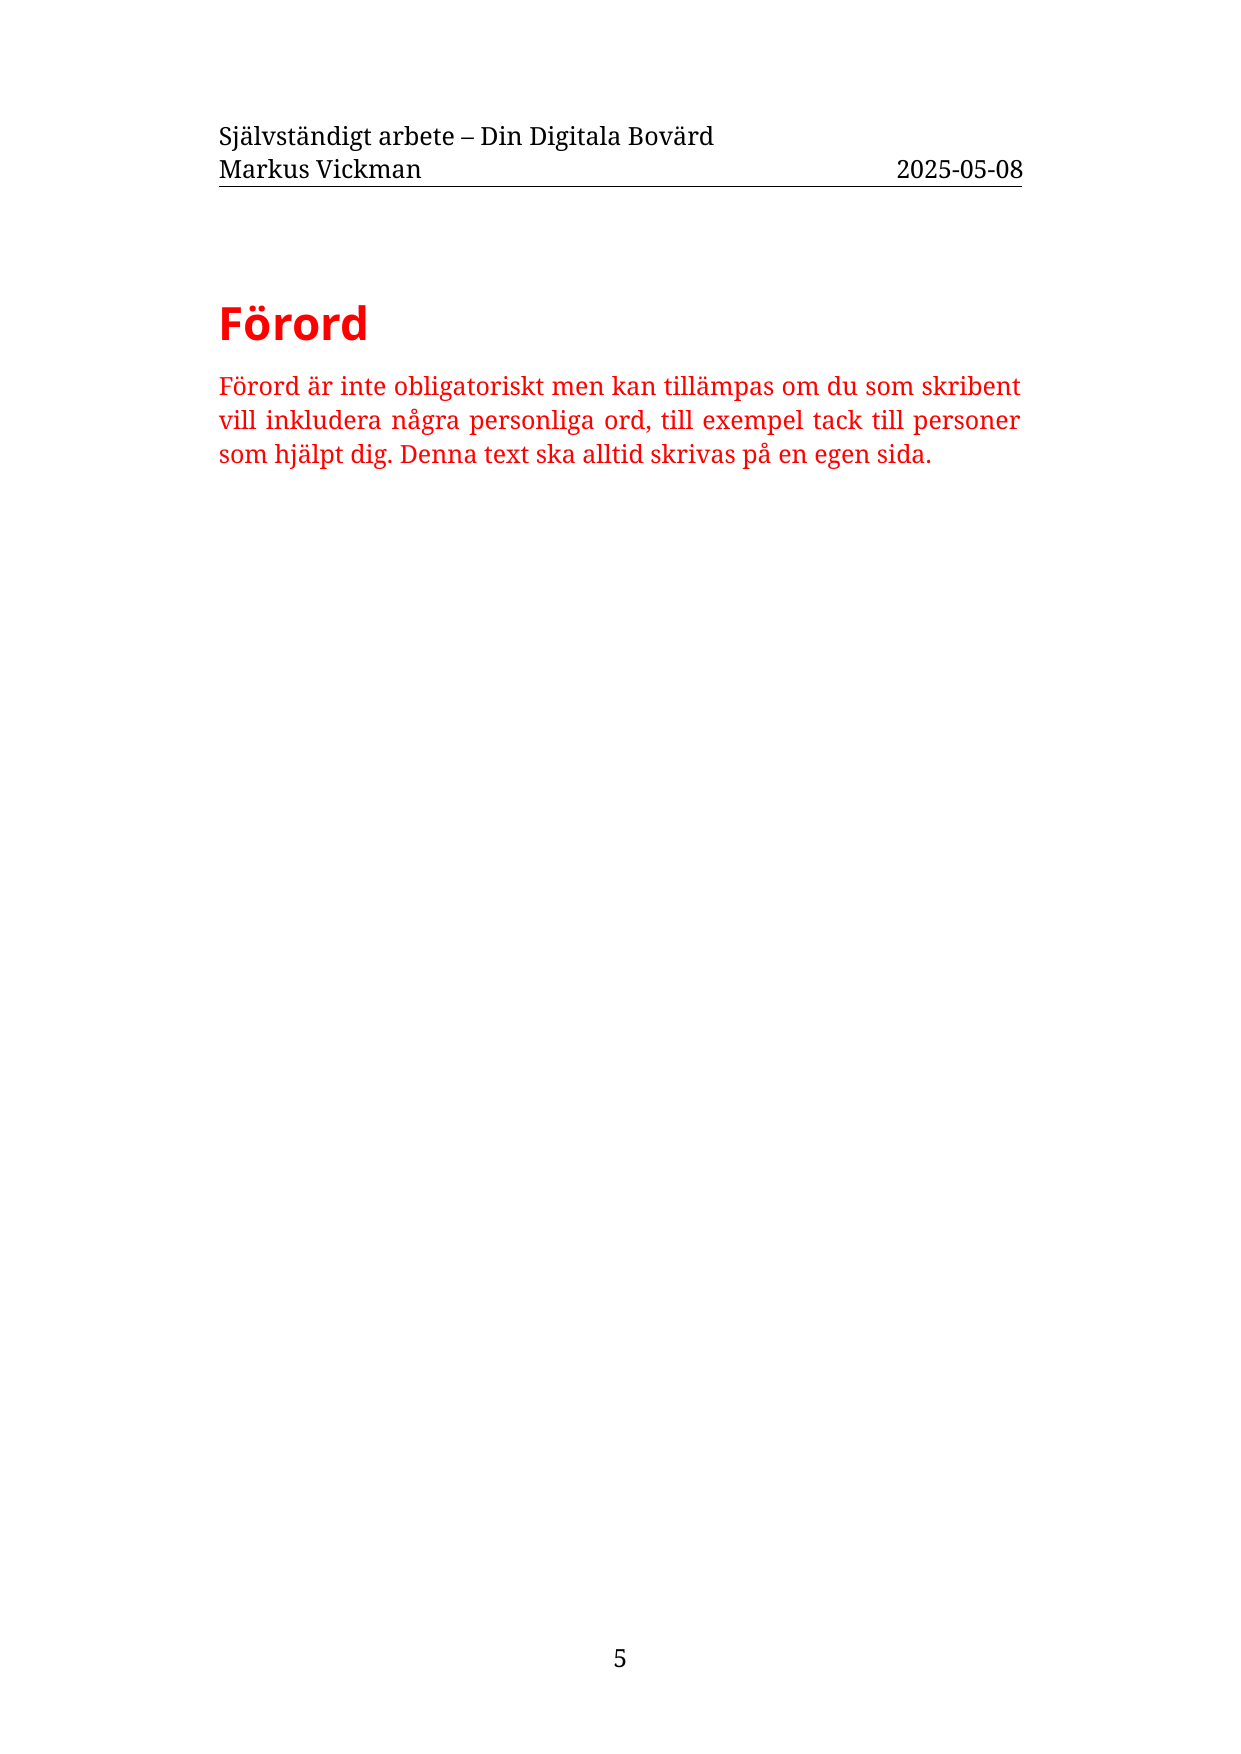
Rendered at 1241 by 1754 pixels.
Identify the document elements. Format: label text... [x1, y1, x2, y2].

subtitle Förord är inte obligatoriskt men kan tillämpas om du som skribent vill inkludera några personliga ord, till exempel tack till personer som hjälpt dig. Denna text ska alltid skrivas på en egen sida. [218, 369, 1022, 471]
subtitle Förord [218, 291, 1022, 353]
